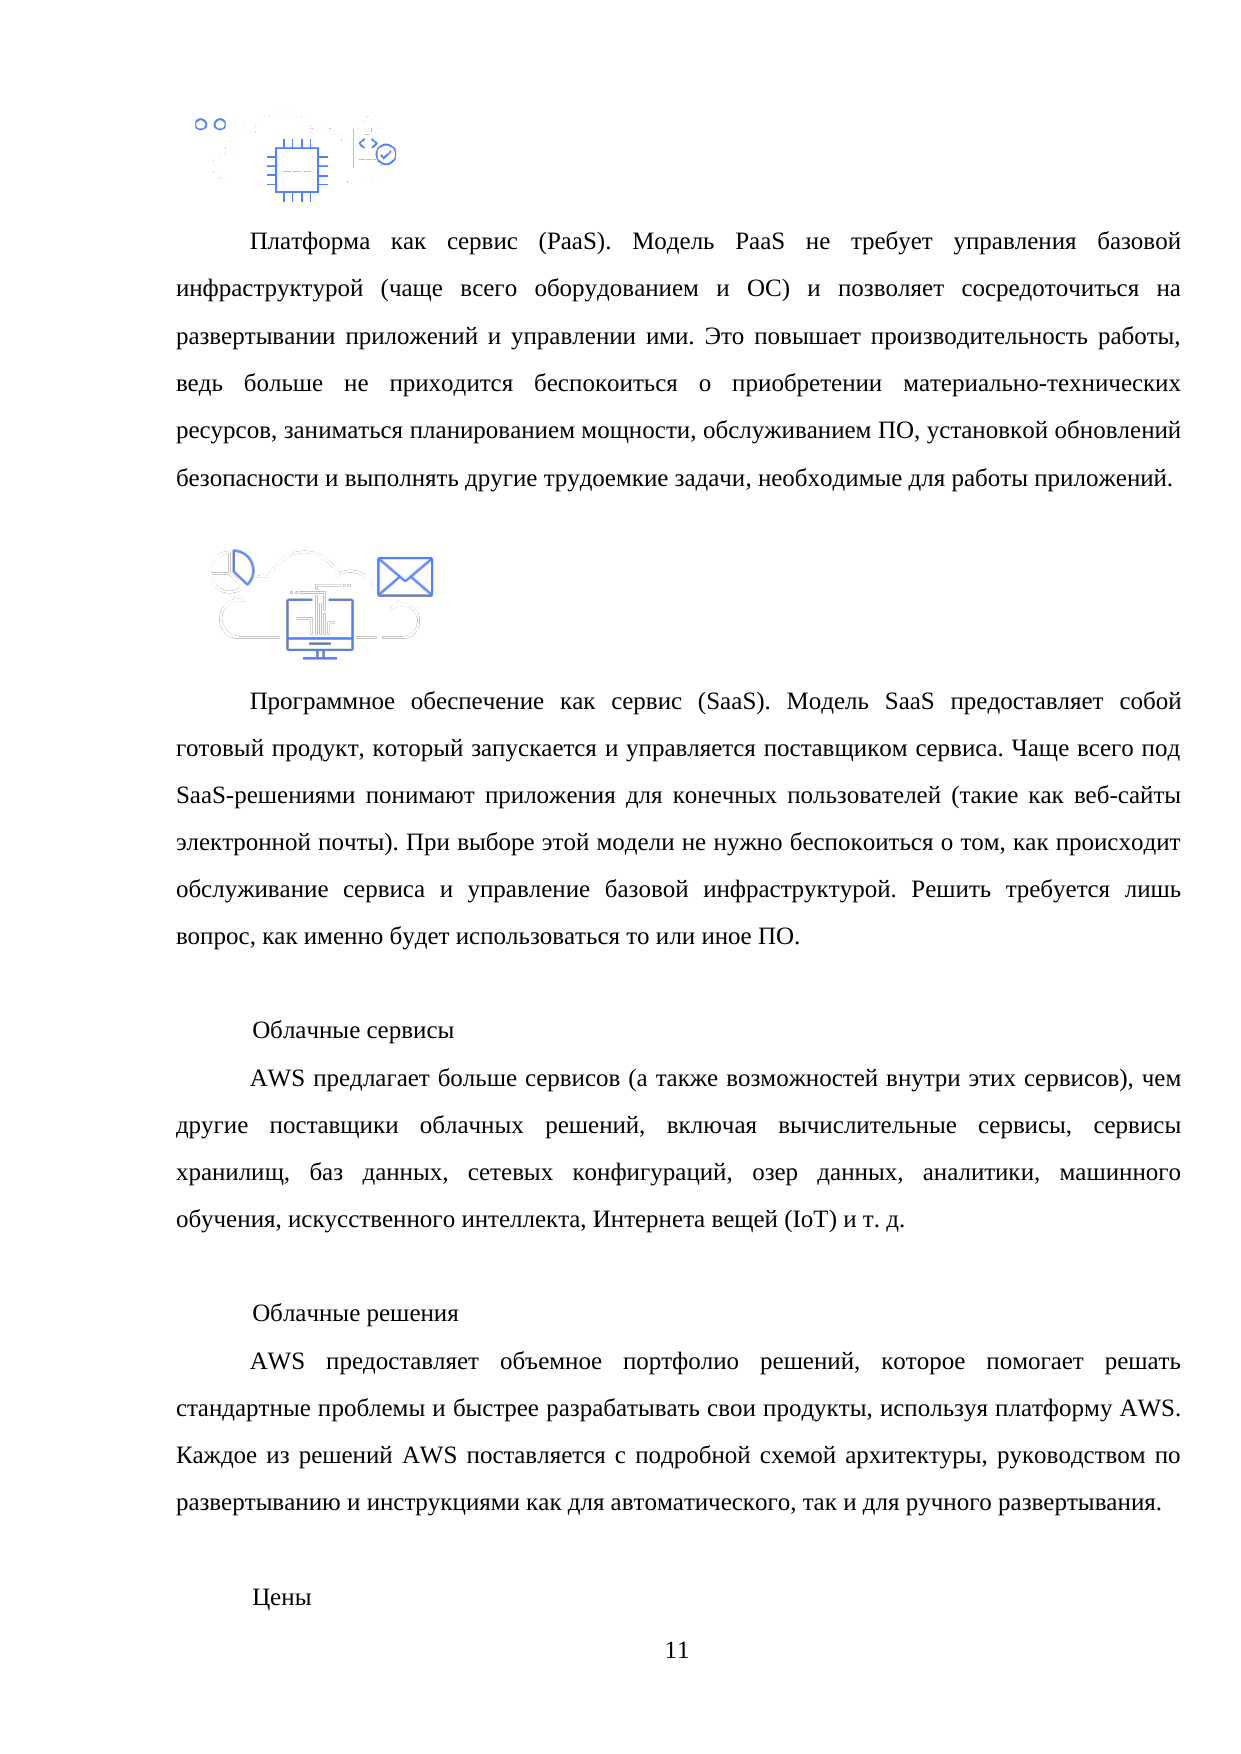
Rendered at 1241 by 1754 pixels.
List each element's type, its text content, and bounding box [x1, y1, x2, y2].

text Платформа как сервис (PaaS). Модель PaaS не требует управления базовой инфраструктурой (чаще всего оборудованием и ОС) и позволяет сосредоточиться на развертывании приложений и управлении ими. Это повышает производительность работы, ведь больше не приходится беспокоиться о приобретении материально-технических ресурсов, заниматься планированием мощности, обслуживанием ПО, установкой обновлений безопасности и выполнять другие трудоемкие задачи, необходимые для работы приложений. [176, 226, 1182, 492]
text Облачные сервисы [252, 1016, 1182, 1044]
text AWS предоставляет объемное портфолио решений, которое помогает решать стандартные проблемы и быстрее разрабатывать свои продукты, используя платформу AWS. Каждое из решений AWS поставляется с подробной схемой архитектуры, руководством по развертыванию и инструкциями как для автоматического, так и для ручного развертывания. [176, 1346, 1182, 1516]
text Программное обеспечение как сервис (SaaS). Модель SaaS предоставляет собой готовый продукт, который запускается и управляется поставщиком сервиса. Чаще всего под SaaS-решениями понимают приложения для конечных пользователей (такие как веб-сайты электронной почты). При выборе этой модели не нужно беспокоиться о том, как происходит обслуживание сервиса и управление базовой инфраструктурой. Решить требуется лишь вопрос, как именно будет использоваться то или иное ПО. [176, 686, 1182, 950]
text Цены [252, 1582, 1182, 1610]
text Облачные решения [252, 1298, 1182, 1327]
text AWS предлагает больше сервисов (а также возможностей внутри этих сервисов), чем другие поставщики облачных решений, включая вычислительные сервисы, сервисы хранилищ, баз данных, сетевых конфигураций, озер данных, аналитики, машинного обучения, искусственного интеллекта, Интернета вещей (IoT) и т. д. [176, 1063, 1182, 1233]
